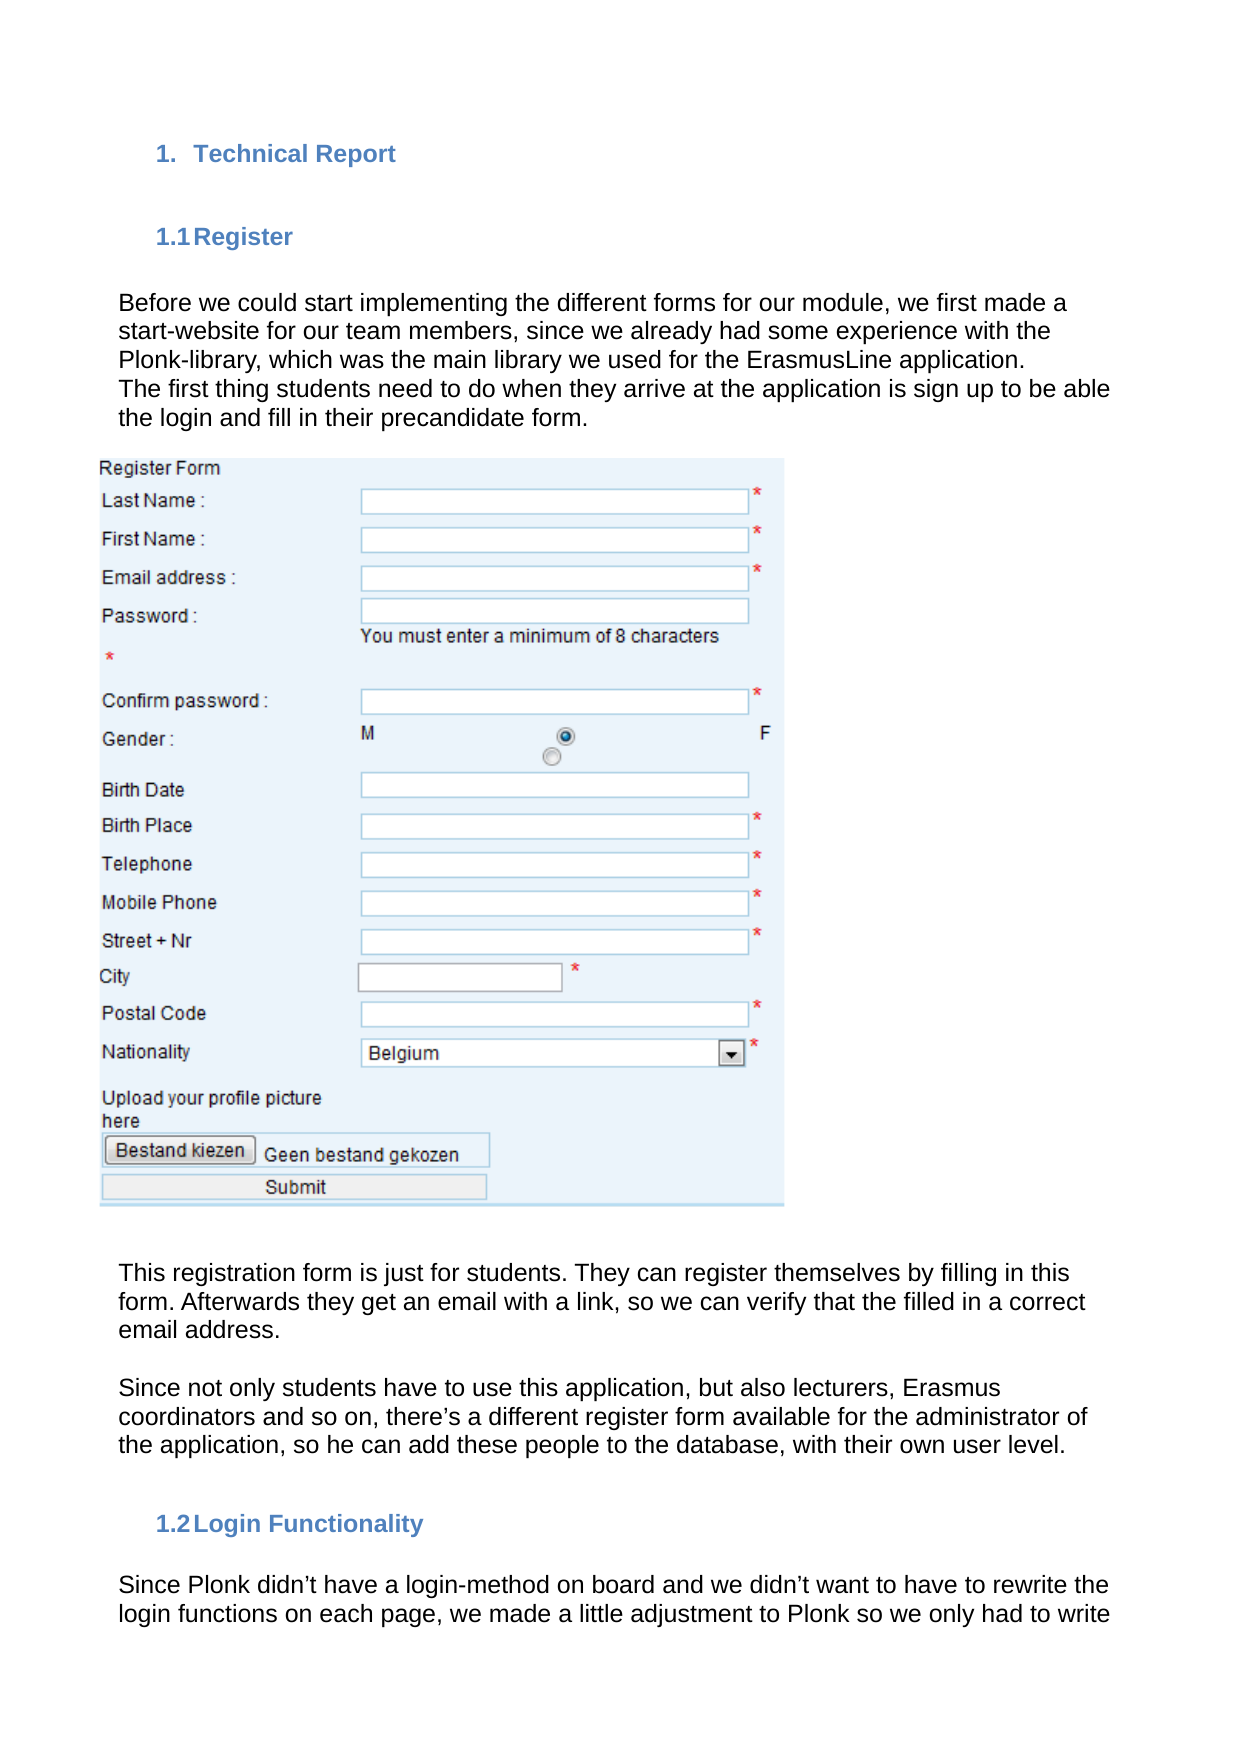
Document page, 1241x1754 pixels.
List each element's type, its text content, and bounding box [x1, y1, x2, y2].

list Technical Report [156, 139, 1122, 168]
text Since Plonk didn’t have a login-method on board and we didn’t want to have to rewrite the login functions on each page, we made a little adjustment to Plonk so we only had to write [118, 1570, 1122, 1628]
list Login Functionality [156, 1509, 1122, 1537]
text Before we could start implementing the different forms for our module, we first made a start-website for our team members, since we already had some experience with the Plonk-library, which was the main library we used for the ErasmusLine application. [118, 288, 1122, 374]
text The first thing students need to do when they arrive at the application is sign up to be able the login and fill in their precandidate form. [84, 374, 1122, 1214]
text This registration form is just for students. They can register themselves by filling in this form. Afterwards they get an email with a link, so we can verify that the filled in a correct email address. Since not only students have to use this application, but also lecturers, Erasmus coordinators and so on, there’s a different register form available for the administrator of the application, so he can add these people to the database, with their own user level. [118, 1258, 1122, 1488]
list Register [156, 222, 1122, 283]
